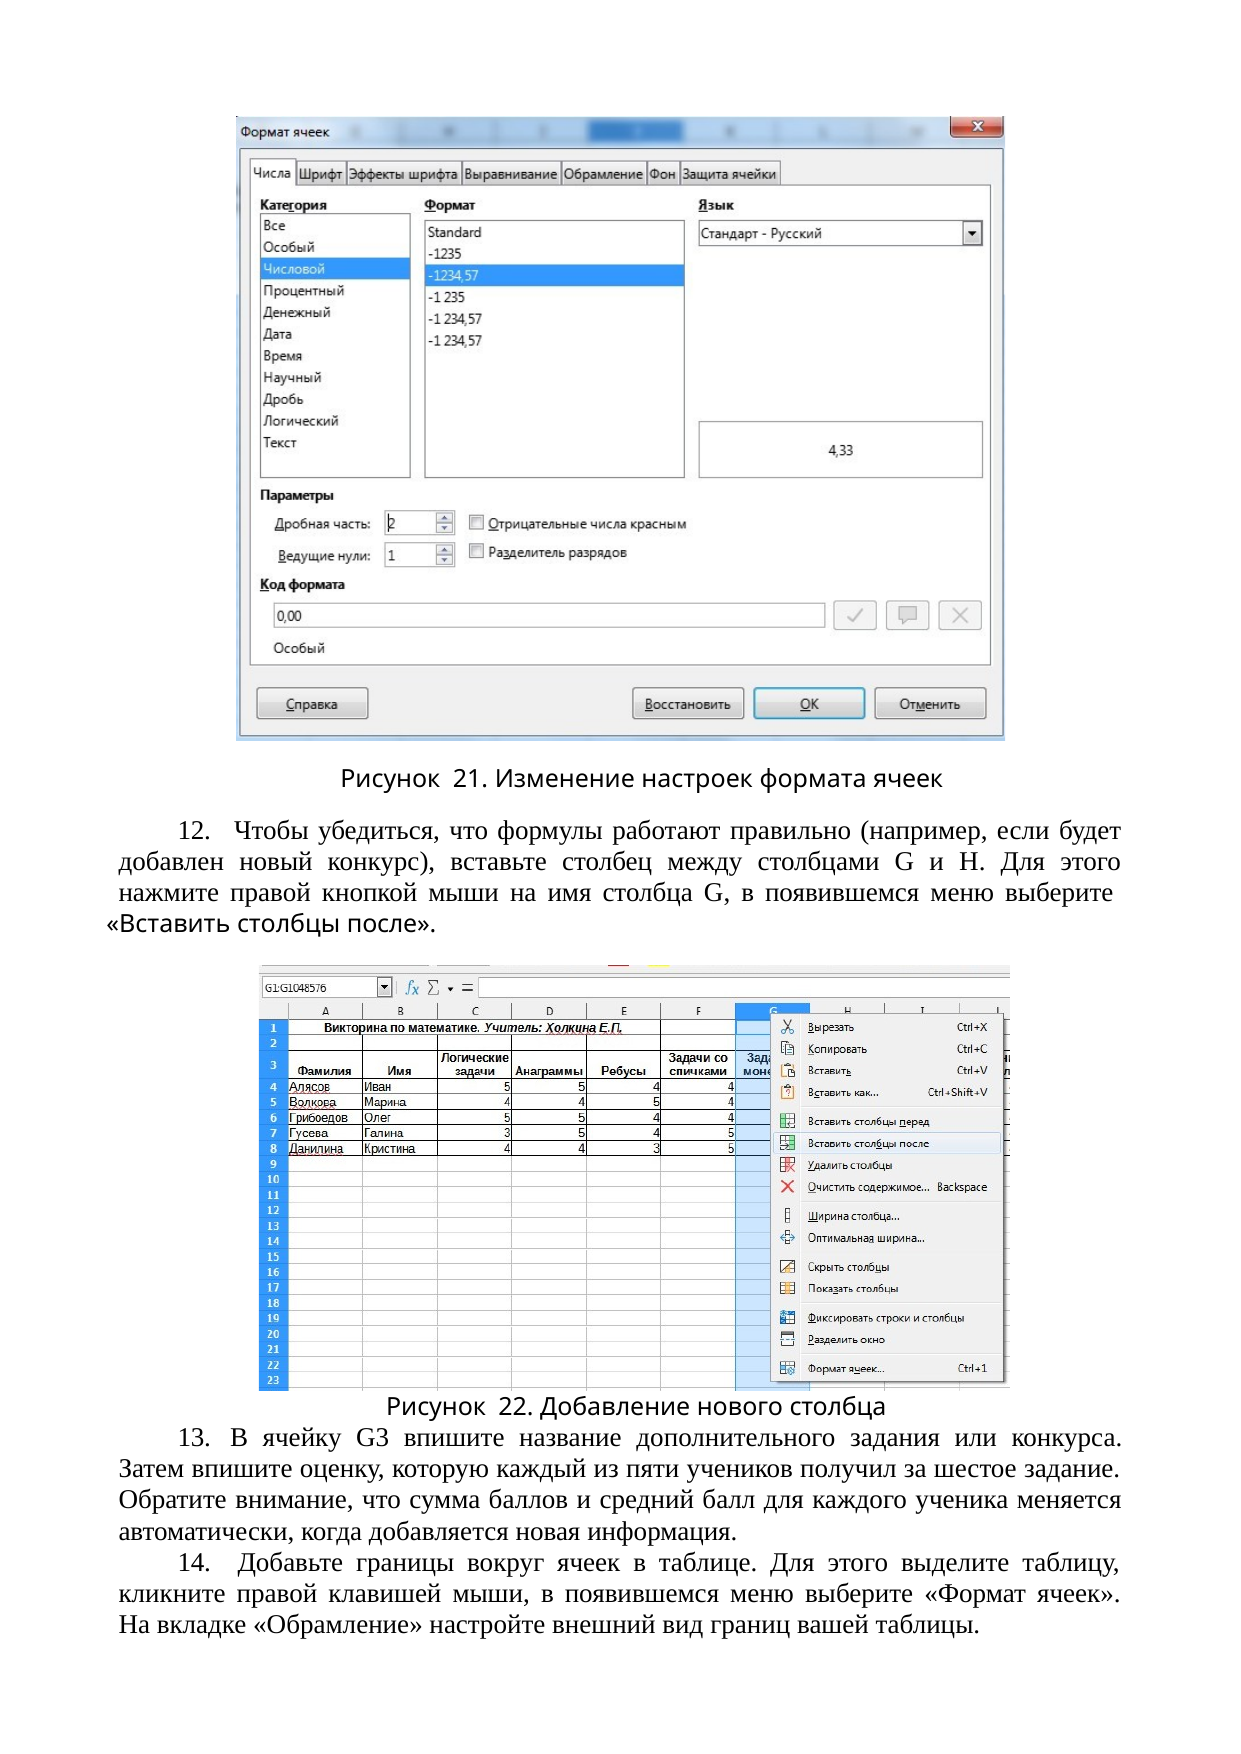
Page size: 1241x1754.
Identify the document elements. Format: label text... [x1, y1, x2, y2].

text Рисунок 22. Добавление нового столбца [386, 982, 1180, 1421]
list В ячейку G3 впишите название дополнительного задания или конкурса. Затем впишите оценку, которую каждый из пяти учеников получил за шестое задание. Обратите внимание, что сумма баллов и средний балл для каждого ученика меняется автоматически, когда добавляется новая информация. [118, 1421, 1122, 1546]
picture [236, 116, 1006, 741]
picture [258, 965, 1010, 1391]
list Добавьте границы вокруг ячеек в таблице. Для этого выделите таблицу, кликните правой клавишей мыши, в появившемся меню выберите «Формат ячеек». На вкладке «Обрамление» настройте внешний вид границ вашей таблицы. [118, 1546, 1121, 1639]
list Чтобы убедиться, что формулы работают правильно (например, если будет добавлен новый конкурс), вставьте столбец между столбцами G и H. Для этого нажмите правой кнопкой мыши на имя столбца G, в появившемся меню выберите [118, 814, 1122, 907]
text Рисунок 21. Изменение настроек формата ячеек [340, 760, 1180, 794]
text «Вставить столбцы после». [106, 907, 1180, 938]
